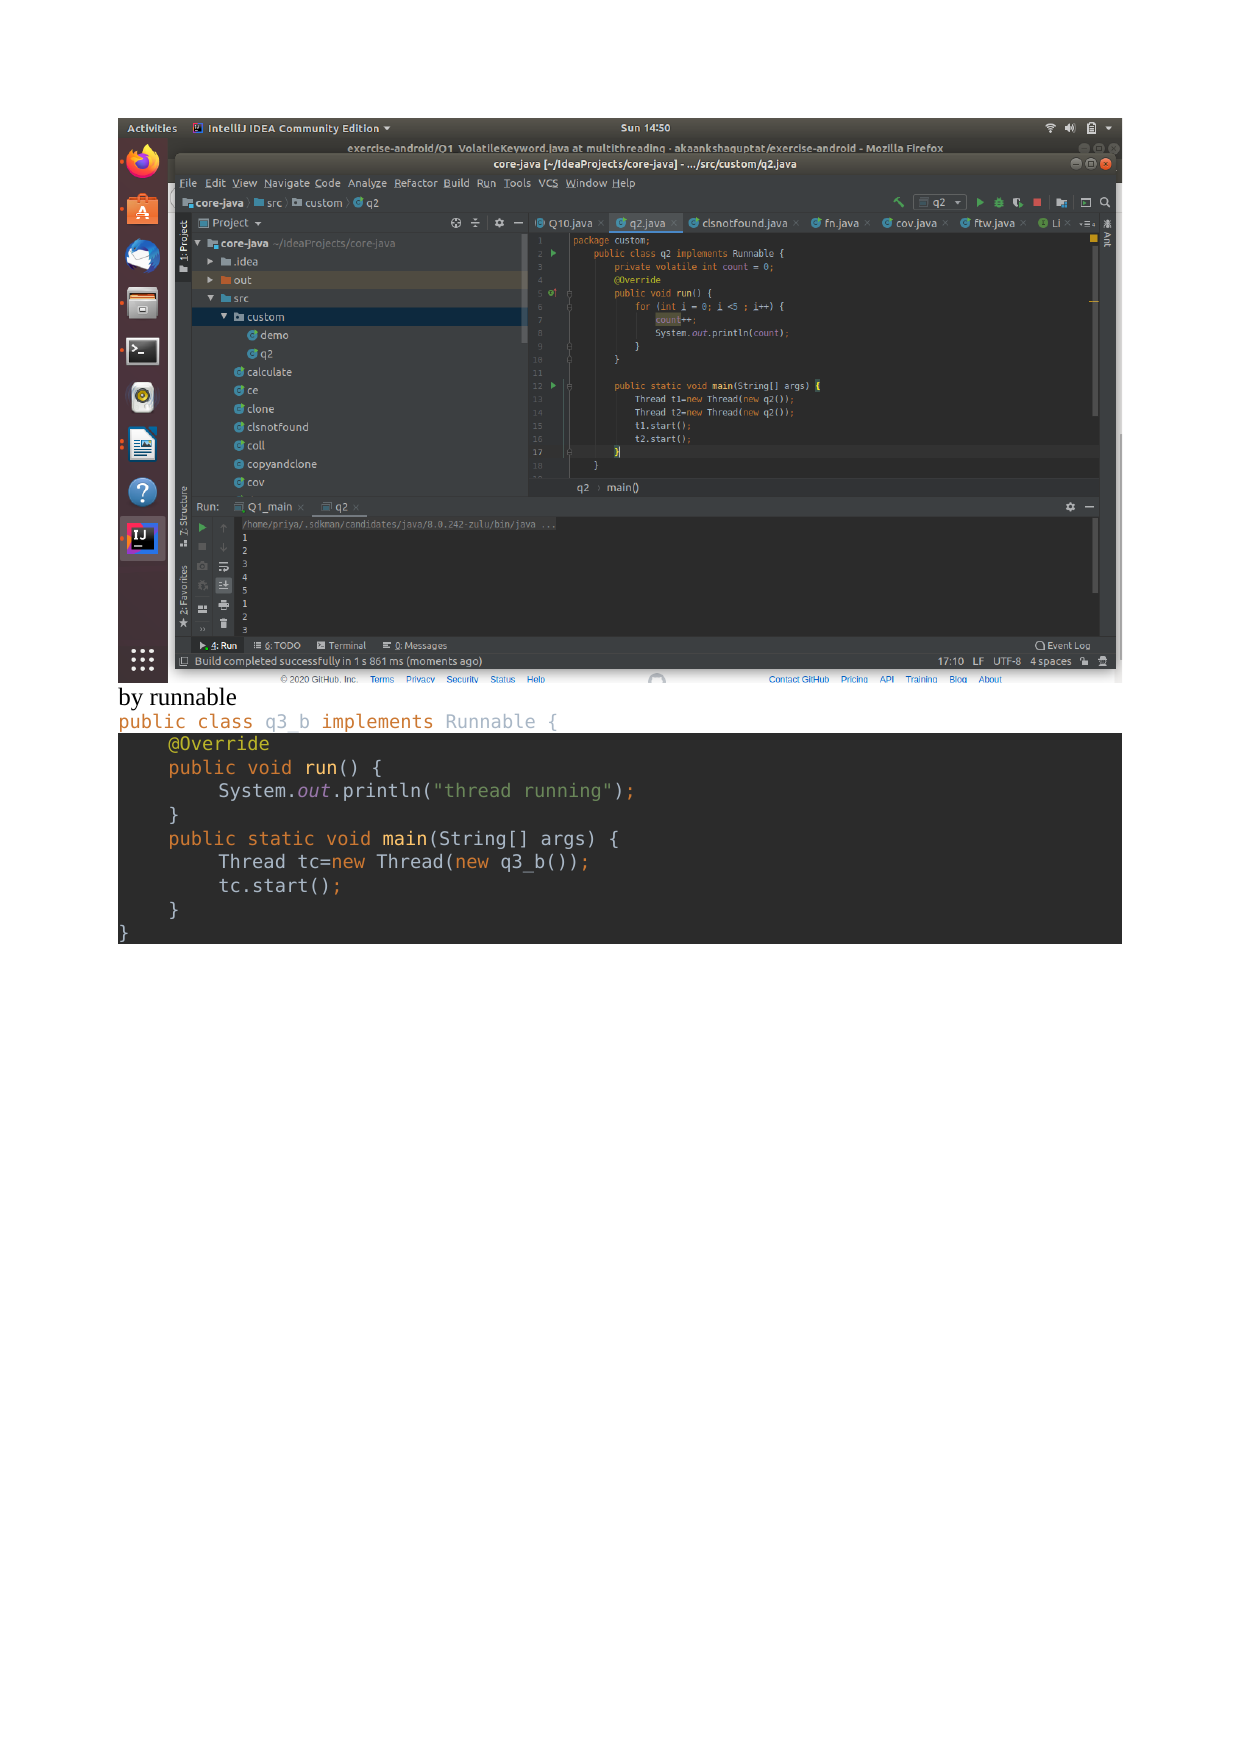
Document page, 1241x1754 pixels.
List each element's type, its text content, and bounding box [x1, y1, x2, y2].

text tc.start(); [118, 875, 1122, 899]
text @Override [118, 733, 1122, 757]
text } [118, 899, 1122, 922]
text public static void main(String[] args) { [118, 828, 1122, 851]
text public void run() { [118, 757, 1122, 780]
text } [118, 922, 1122, 944]
text System.out.println("thread running"); [118, 780, 1122, 804]
text by runnable [118, 683, 1122, 711]
text public class q3_b implements Runnable { [118, 711, 1122, 733]
text } [118, 804, 1122, 828]
picture [118, 118, 1123, 683]
text Thread tc=new Thread(new q3_b()); [118, 851, 1122, 875]
